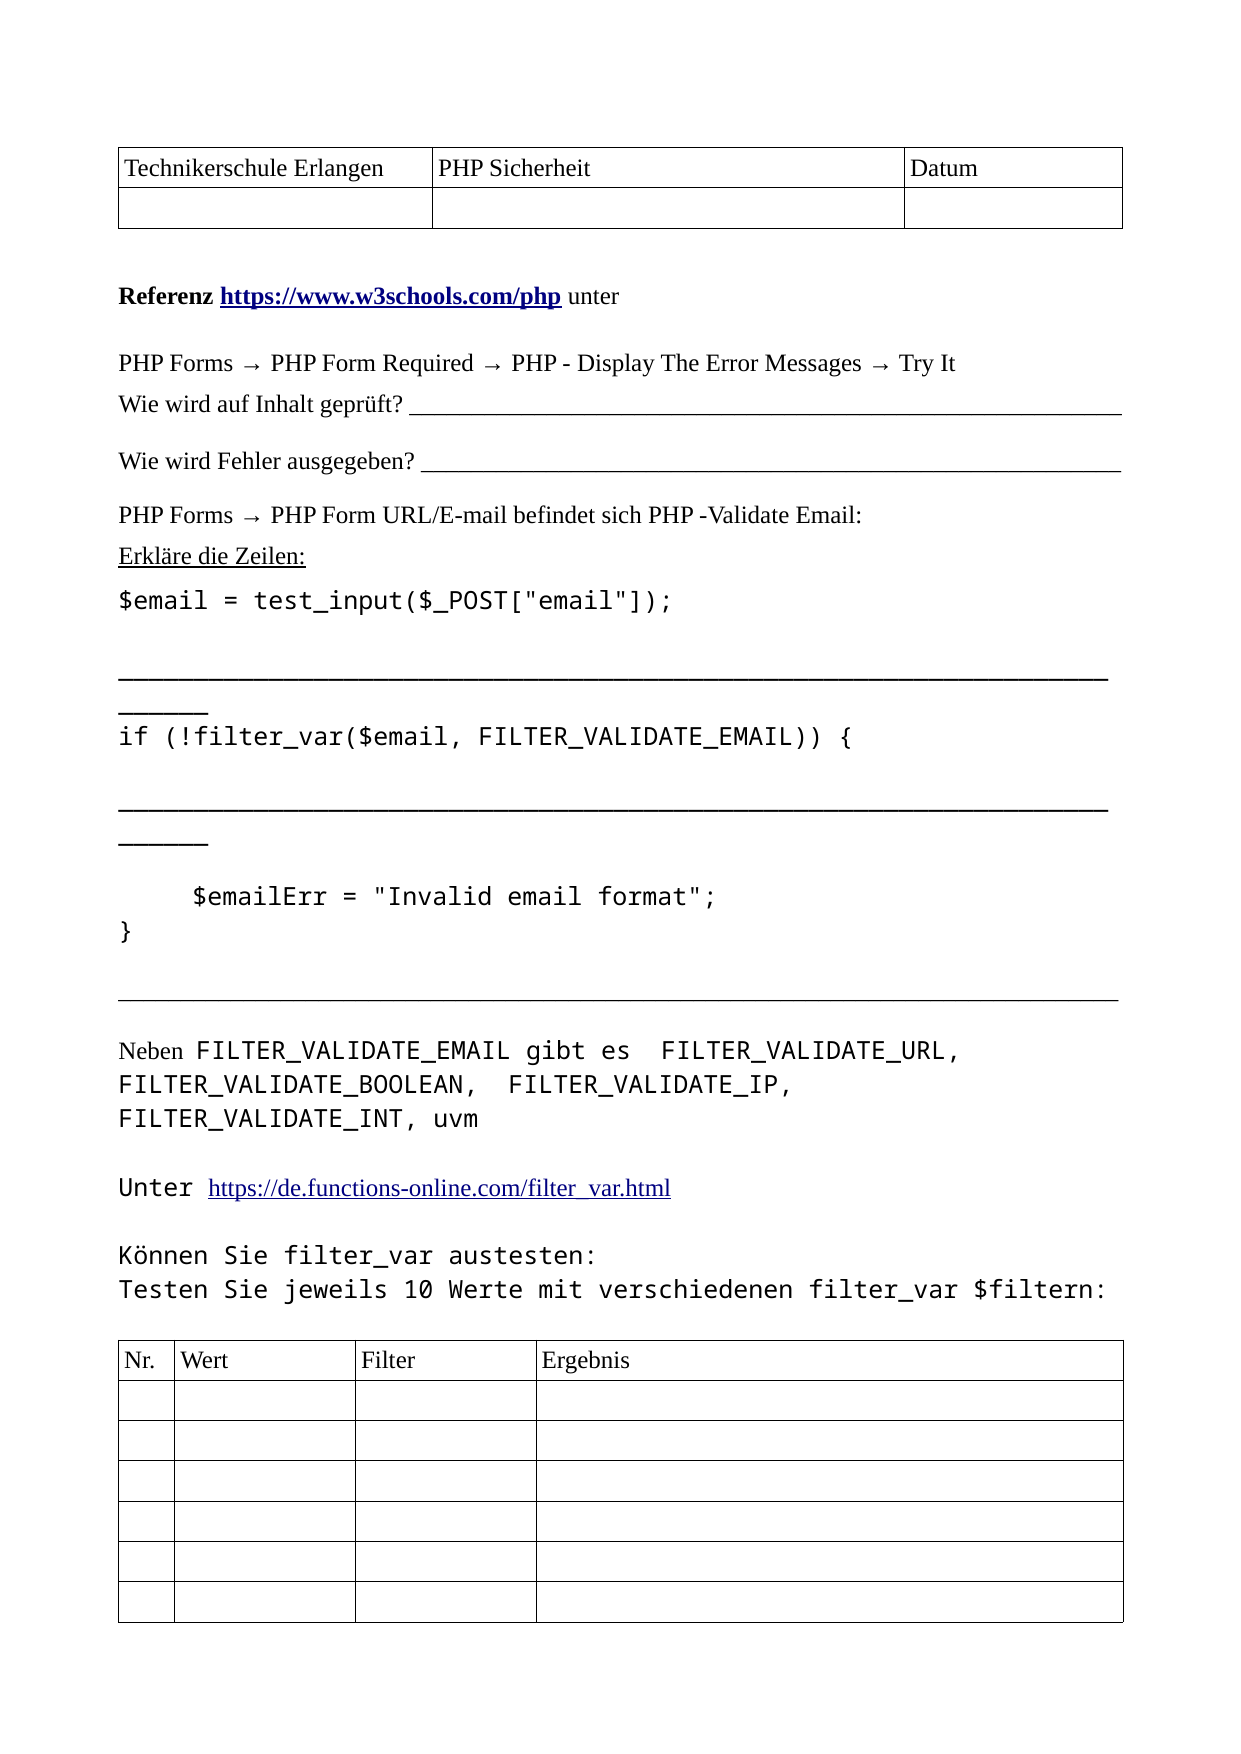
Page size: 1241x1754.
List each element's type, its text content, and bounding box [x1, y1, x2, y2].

table_cell [537, 1542, 1123, 1581]
table_header PHP Sicherheit [433, 148, 904, 187]
table_cell [905, 188, 1122, 227]
subtitle PHP Forms → PHP Form URL/E-mail befindet sich PHP -Validate Email: [118, 500, 1122, 529]
table_header Wert [175, 1341, 355, 1380]
table_cell [433, 188, 904, 227]
table_header Filter [356, 1341, 536, 1380]
table_cell [356, 1542, 536, 1581]
text Wie wird Fehler ausgegeben? ________________________________________________________ [118, 446, 1122, 475]
table_cell [175, 1502, 355, 1541]
table_cell [537, 1502, 1123, 1541]
table_cell [356, 1461, 536, 1501]
text Erkläre die Zeilen: [118, 541, 1122, 570]
table_cell [119, 1542, 174, 1581]
table_cell [356, 1502, 536, 1541]
table_cell [537, 1381, 1123, 1420]
text $email = test_input($_POST["email"]); [118, 583, 1122, 617]
text Wie wird auf Inhalt geprüft? _________________________________________________________ [118, 389, 1122, 418]
table_cell [537, 1461, 1123, 1501]
table_cell [119, 1582, 174, 1622]
table_header Ergebnis [537, 1341, 1123, 1380]
table_cell [175, 1381, 355, 1420]
table_cell [356, 1582, 536, 1622]
table_cell [537, 1582, 1123, 1622]
table_header Nr. [119, 1341, 174, 1380]
table_cell [356, 1381, 536, 1420]
table_cell [119, 1461, 174, 1501]
table_cell [175, 1582, 355, 1622]
text Testen Sie jeweils 10 Werte mit verschiedenen filter_var $filtern: [118, 1271, 1122, 1305]
table_cell [537, 1421, 1123, 1460]
table_cell [119, 188, 432, 227]
table_header Technikerschule Erlangen [119, 148, 432, 187]
table_cell [175, 1461, 355, 1501]
table_cell [175, 1421, 355, 1460]
table_cell [175, 1542, 355, 1581]
table_cell [356, 1421, 536, 1460]
text Können Sie filter_var austesten: [118, 1237, 1122, 1271]
text Unter https://de.functions-online.com/filter_var.html [118, 1169, 1122, 1203]
text Neben FILTER_VALIDATE_EMAIL gibt es FILTER_VALIDATE_URL, FILTER_VALIDATE_BOOLEAN, FILTER_VALIDATE_IP, FILTER_VALIDATE_INT, uvm [118, 1033, 1122, 1135]
table_cell [119, 1502, 174, 1541]
subtitle Referenz https://www.w3schools.com/php unter [118, 281, 1122, 310]
table_cell [119, 1421, 174, 1460]
table_cell [119, 1381, 174, 1420]
text ________________________________________________________________________ if (!filter_var($email, FILTER_VALIDATE_EMAIL)) { [118, 651, 1122, 753]
text $emailErr = "Invalid email format"; } [118, 850, 1122, 947]
table_header Datum [905, 148, 1122, 187]
subtitle PHP Forms → PHP Form Required → PHP - Display The Error Messages → Try It [118, 348, 1122, 376]
text ________________________________________________________________________________ [118, 975, 1122, 1004]
text ________________________________________________________________________ [118, 782, 1122, 850]
